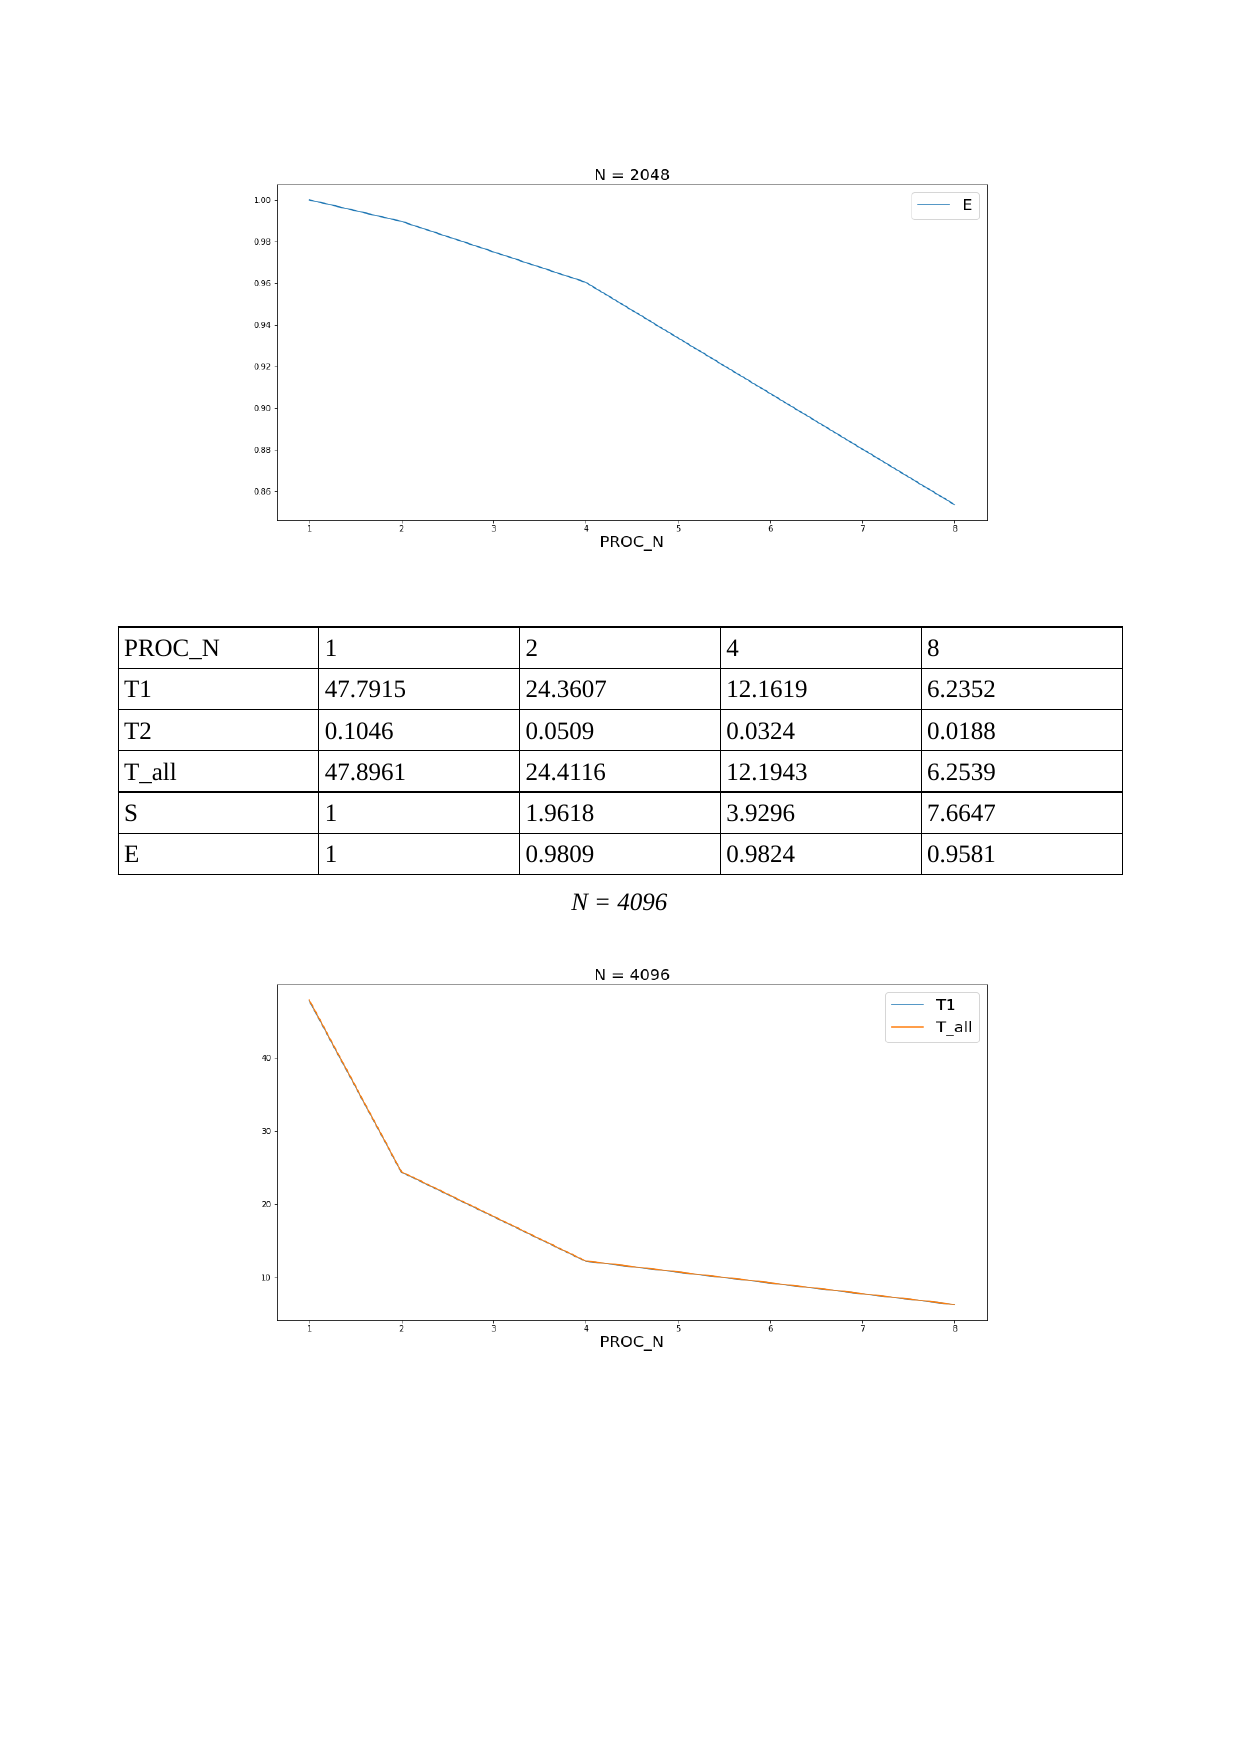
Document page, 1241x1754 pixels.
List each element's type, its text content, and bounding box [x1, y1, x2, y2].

text N = 4096 [118, 887, 1122, 916]
table_cell S [119, 793, 318, 833]
table_cell T1 [119, 669, 318, 709]
table_cell 0.9581 [922, 834, 1122, 874]
table_cell 0.0188 [922, 710, 1122, 750]
table_cell 24.3607 [520, 669, 720, 709]
table_cell E [119, 834, 318, 874]
table_cell 0.0509 [520, 710, 720, 750]
table_cell 1 [319, 793, 519, 833]
table_header 8 [922, 628, 1122, 668]
table_cell 47.8961 [319, 751, 519, 791]
table_cell 12.1943 [721, 751, 921, 791]
table_header 2 [520, 628, 720, 668]
table_cell 0.1046 [319, 710, 519, 750]
table_cell 0.0324 [721, 710, 921, 750]
picture [162, 931, 1078, 1375]
table_cell 7.6647 [922, 793, 1122, 833]
table_cell 1.9618 [520, 793, 720, 833]
table_cell T2 [119, 710, 318, 750]
table_cell 0.9824 [721, 834, 921, 874]
table_cell 3.9296 [721, 793, 921, 833]
picture [162, 131, 1078, 575]
table_cell 6.2352 [922, 669, 1122, 709]
table_cell T_all [119, 751, 318, 791]
table_cell 24.4116 [520, 751, 720, 791]
table_cell 0.9809 [520, 834, 720, 874]
table_header 4 [721, 628, 921, 668]
table_cell 1 [319, 834, 519, 874]
table_header PROC_N [119, 628, 318, 668]
table_cell 47.7915 [319, 669, 519, 709]
table_header 1 [319, 628, 519, 668]
table_cell 12.1619 [721, 669, 921, 709]
table_cell 6.2539 [922, 751, 1122, 791]
